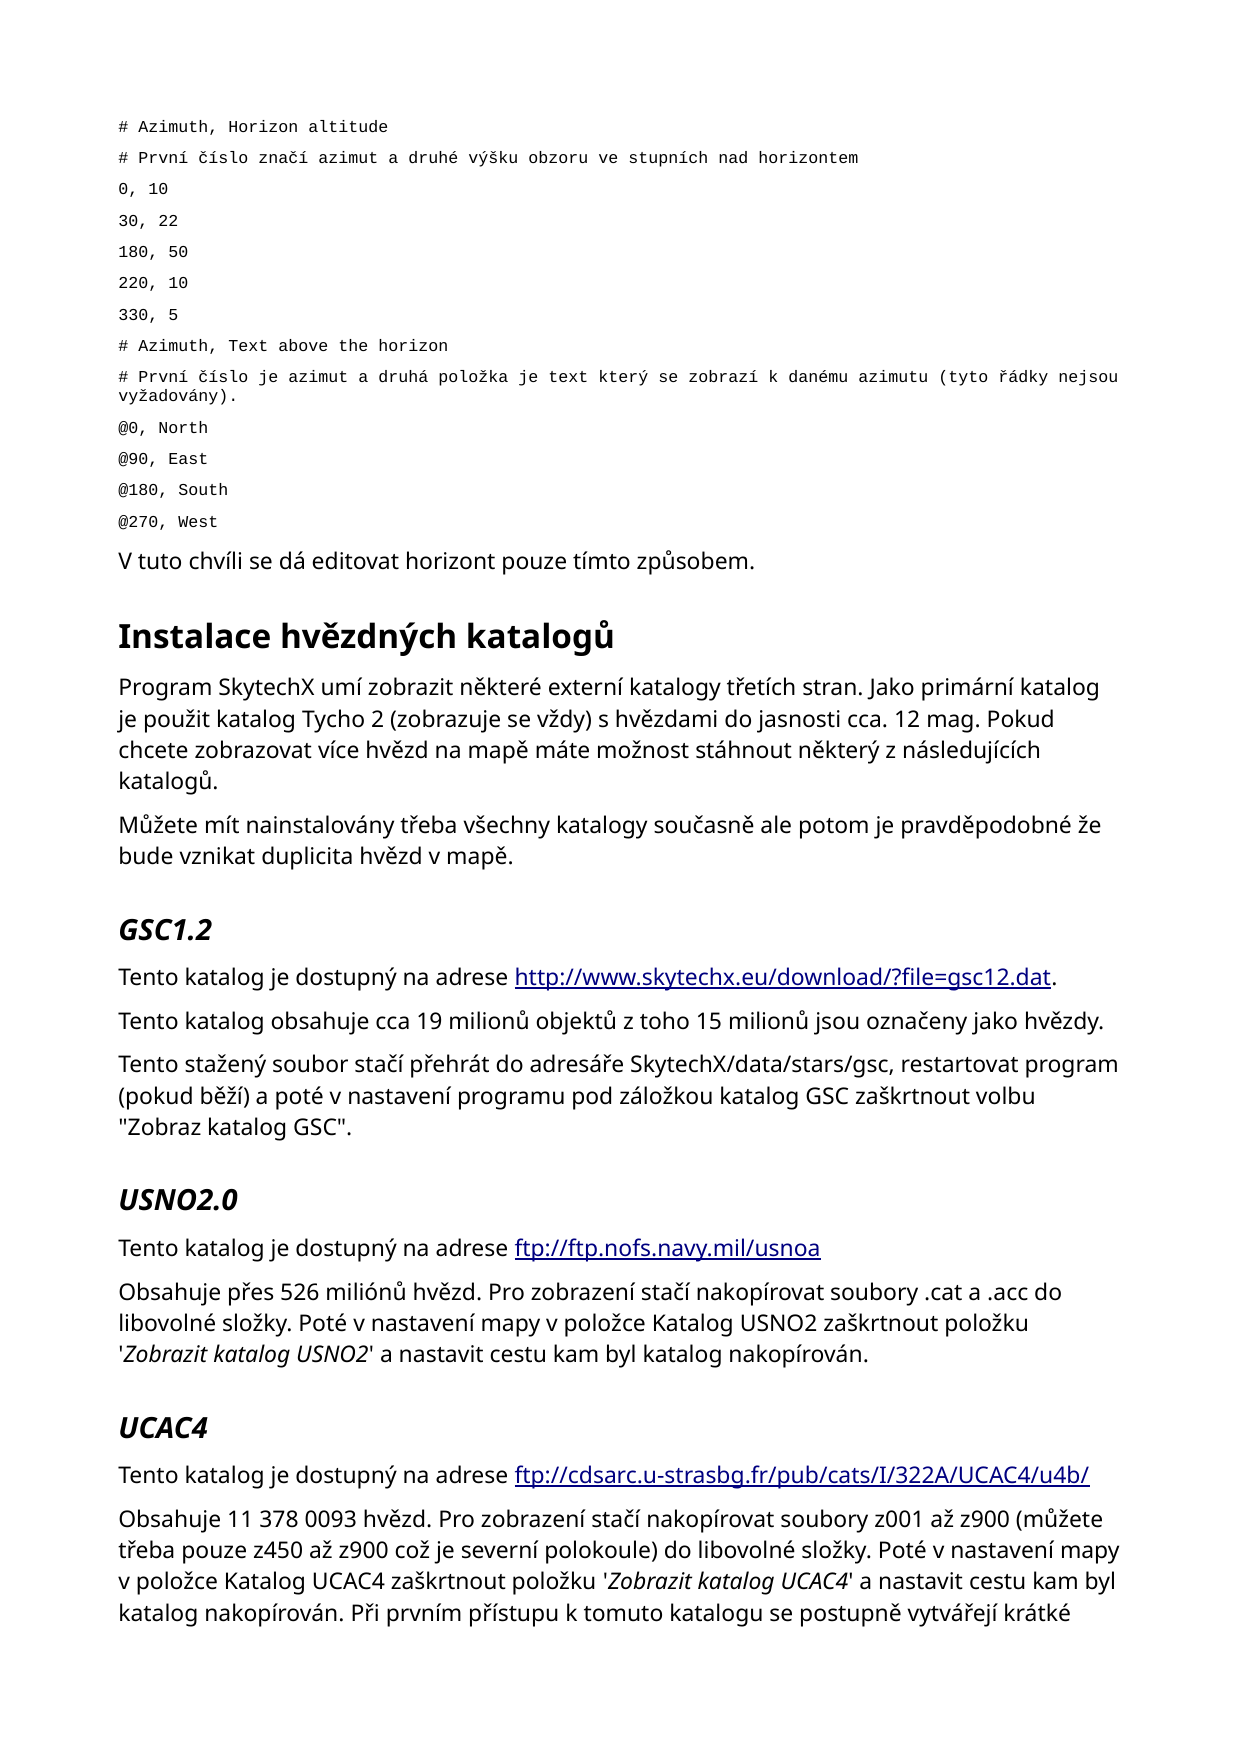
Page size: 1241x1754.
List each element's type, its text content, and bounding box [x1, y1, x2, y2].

text 220, 10 [118, 275, 1122, 294]
text # Azimuth, Horizon altitude [118, 118, 1122, 137]
text @270, West [118, 513, 1122, 532]
text Obsahuje 11 378 0093 hvězd. Pro zobrazení stačí nakopírovat soubory z001 až z900 (můžete třeba pouze z450 až z900 což je severní polokoule) do libovolné složky. Poté v nastavení mapy v položce Katalog UCAC4 zaškrtnout položku 'Zobrazit katalog UCAC4' a nastavit cestu kam byl katalog nakopírován. Při prvním přístupu k tomuto katalogu se postupně vytvářejí krátké [118, 1503, 1122, 1628]
text 0, 10 [118, 181, 1122, 200]
text V tuto chvíli se dá editovat horizont pouze tímto způsobem. [118, 544, 1122, 576]
text # První číslo značí azimut a druhé výšku obzoru ve stupních nad horizontem [118, 149, 1122, 168]
text 180, 50 [118, 243, 1122, 262]
text @0, North [118, 419, 1122, 438]
text Tento stažený soubor stačí přehrát do adresáře SkytechX/data/stars/gsc, restartovat program (pokud běží) a poté v nastavení programu pod záložkou katalog GSC zaškrtnout volbu "Zobraz katalog GSC". [118, 1048, 1122, 1142]
subtitle UCAC4 [118, 1407, 1122, 1447]
text # Azimuth, Text above the horizon [118, 338, 1122, 356]
text @90, East [118, 451, 1122, 469]
text Tento katalog je dostupný na adrese ftp://ftp.nofs.navy.mil/usnoa [118, 1232, 1122, 1263]
subtitle GSC1.2 [118, 909, 1122, 948]
text 330, 5 [118, 306, 1122, 325]
text # První číslo je azimut a druhá položka je text který se zobrazí k danému azimutu (tyto řádky nejsou vyžadovány). [118, 369, 1122, 407]
text Tento katalog obsahuje cca 19 milionů objektů z toho 15 milionů jsou označeny jako hvězdy. [118, 1005, 1122, 1036]
text Program SkytechX umí zobrazit některé externí katalogy třetích stran. Jako primární katalog je použit katalog Tycho 2 (zobrazuje se vždy) s hvězdami do jasnosti cca. 12 mag. Pokud chcete zobrazovat více hvězd na mapě máte možnost stáhnout některý z následujících katalogů. [118, 671, 1122, 796]
text Obsahuje přes 526 miliónů hvězd. Pro zobrazení stačí nakopírovat soubory .cat a .acc do libovolné složky. Poté v nastavení mapy v položce Katalog USNO2 zaškrtnout položku 'Zobrazit katalog USNO2' a nastavit cestu kam byl katalog nakopírován. [118, 1276, 1122, 1369]
text Můžete mít nainstalovány třeba všechny katalogy současně ale potom je pravděpodobné že bude vznikat duplicita hvězd v mapě. [118, 809, 1122, 871]
subtitle USNO2.0 [118, 1180, 1122, 1219]
text Tento katalog je dostupný na adrese ftp://cdsarc.u-strasbg.fr/pub/cats/I/322A/UCAC4/u4b/ [118, 1459, 1122, 1490]
text Tento katalog je dostupný na adrese http://www.skytechx.eu/download/?file=gsc12.dat. [118, 961, 1122, 992]
text @180, South [118, 482, 1122, 501]
text 30, 22 [118, 212, 1122, 231]
subtitle Instalace hvězdných katalogů [118, 613, 1122, 659]
